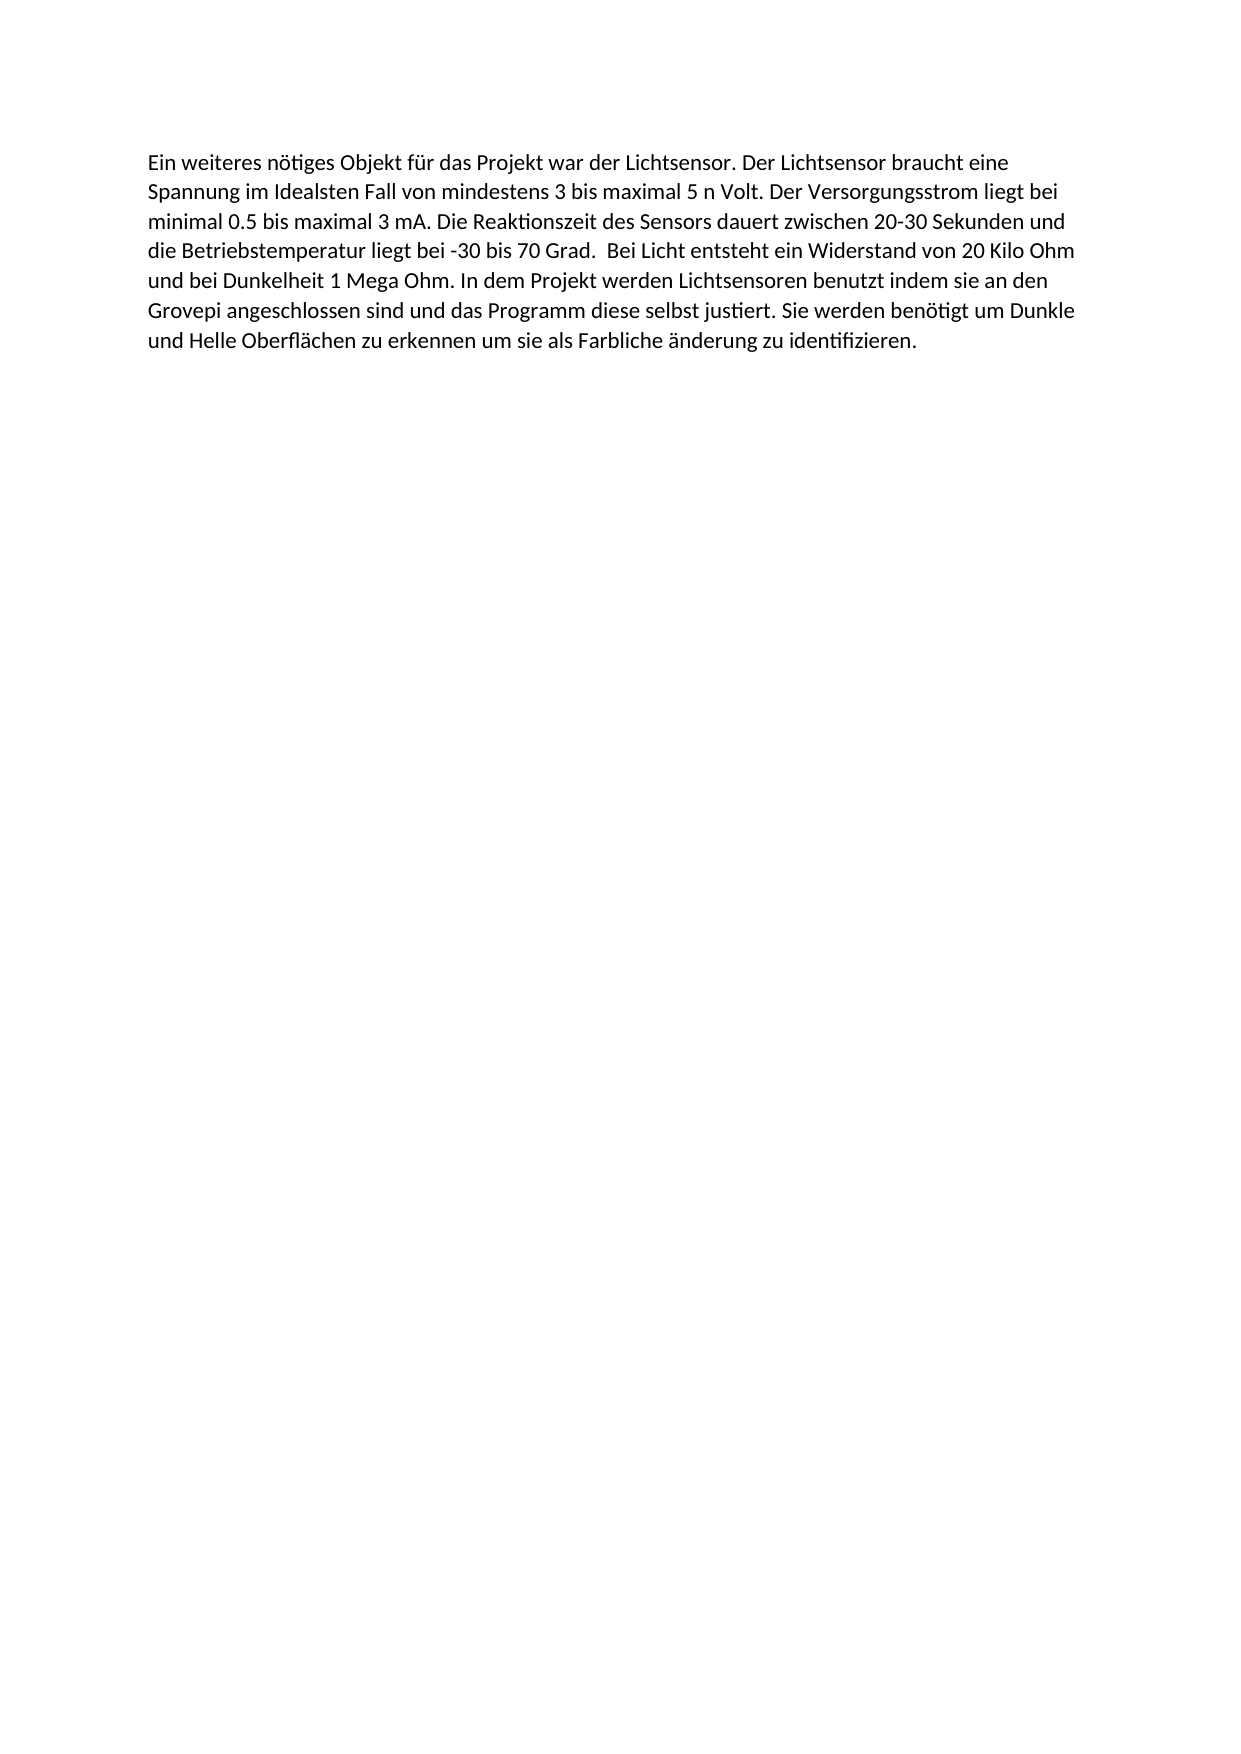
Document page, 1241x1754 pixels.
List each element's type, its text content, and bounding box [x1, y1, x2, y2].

text Ein weiteres nötiges Objekt für das Projekt war der Lichtsensor. Der Lichtsensor braucht eine Spannung im Idealsten Fall von mindestens 3 bis maximal 5 n Volt. Der Versorgungsstrom liegt bei minimal 0.5 bis maximal 3 mA. Die Reaktionszeit des Sensors dauert zwischen 20-30 Sekunden und die Betriebstemperatur liegt bei -30 bis 70 Grad. Bei Licht entsteht ein Widerstand von 20 Kilo Ohm und bei Dunkelheit 1 Mega Ohm. In dem Projekt werden Lichtsensoren benutzt indem sie an den Grovepi angeschlossen sind und das Programm diese selbst justiert. Sie werden benötigt um Dunkle und Helle Oberflächen zu erkennen um sie als Farbliche änderung zu identifizieren. [148, 148, 1093, 354]
